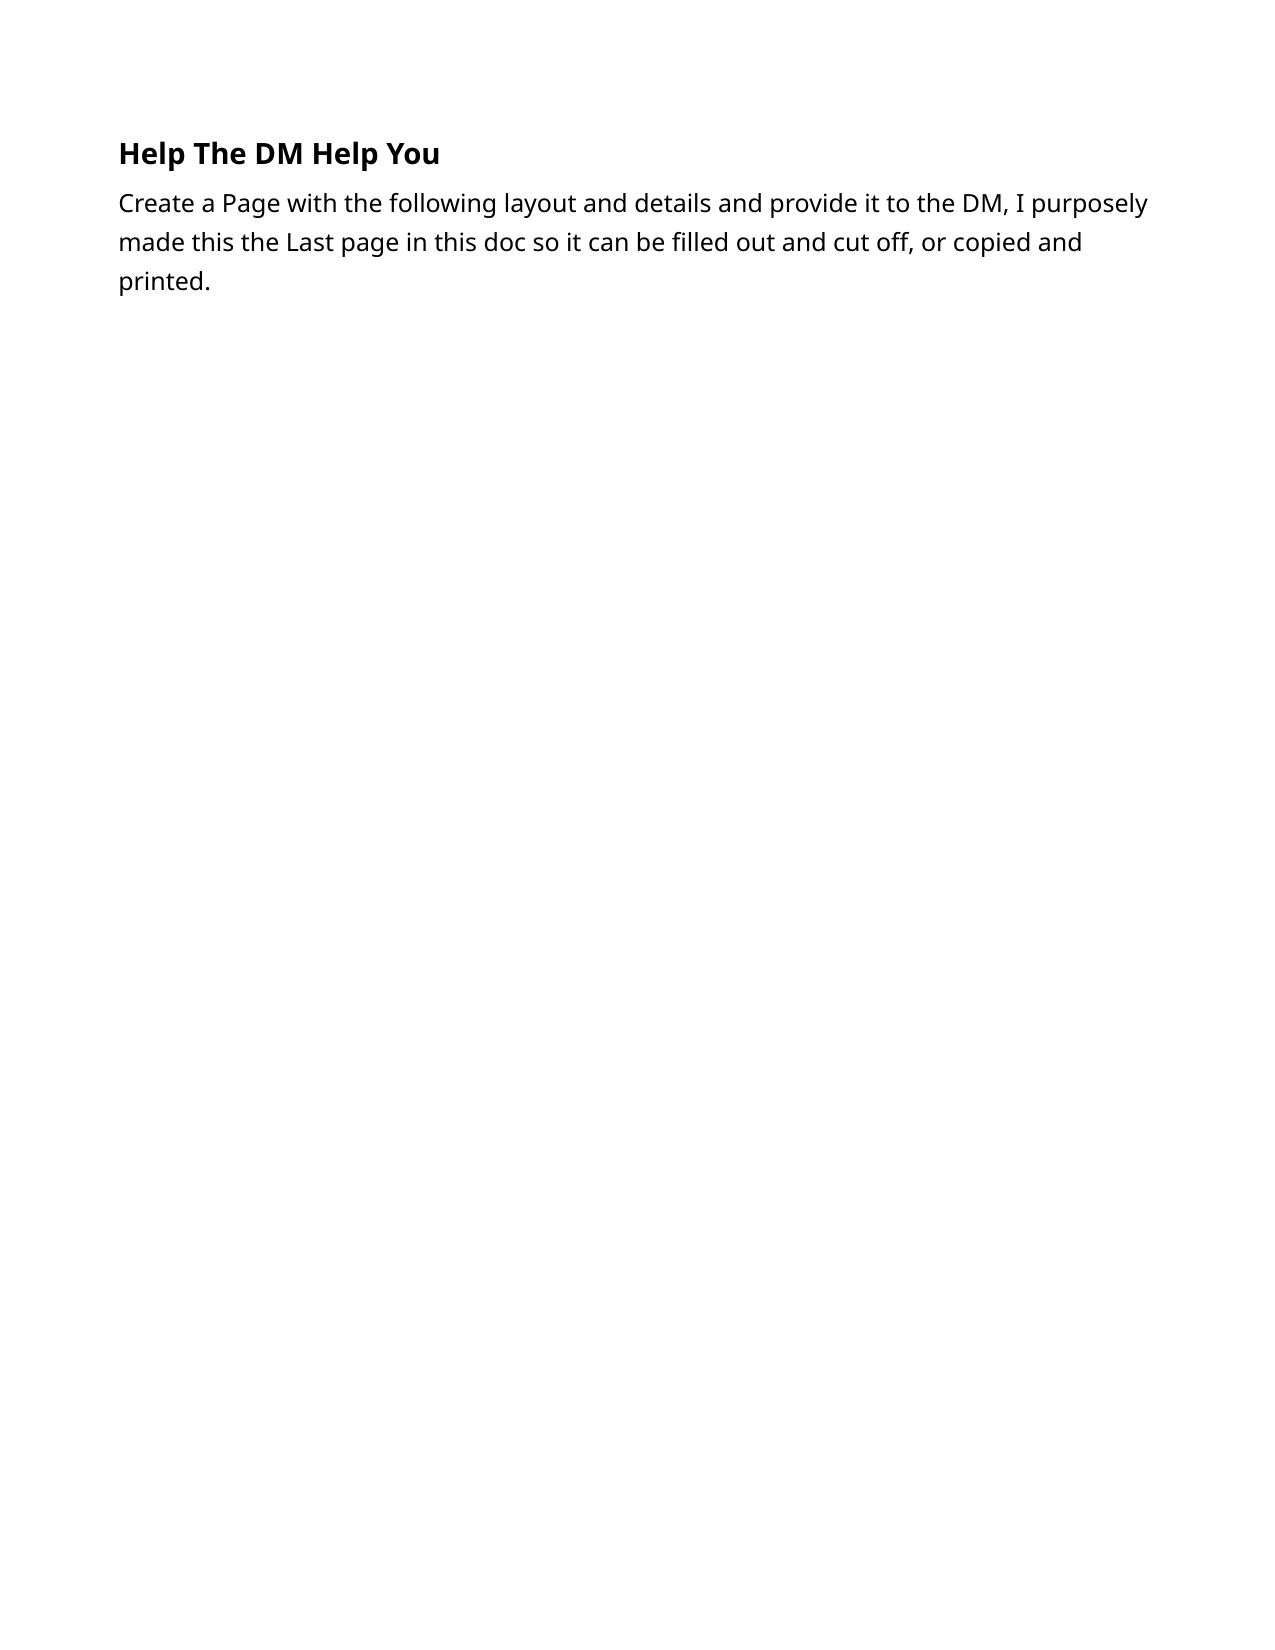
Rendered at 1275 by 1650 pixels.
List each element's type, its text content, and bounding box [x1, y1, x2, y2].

text Create a Page with the following layout and details and provide it to the DM, I purposely made this the Last page in this doc so it can be filled out and cut off, or copied and printed. [118, 185, 1157, 298]
subtitle Help The DM Help You [118, 133, 1157, 173]
